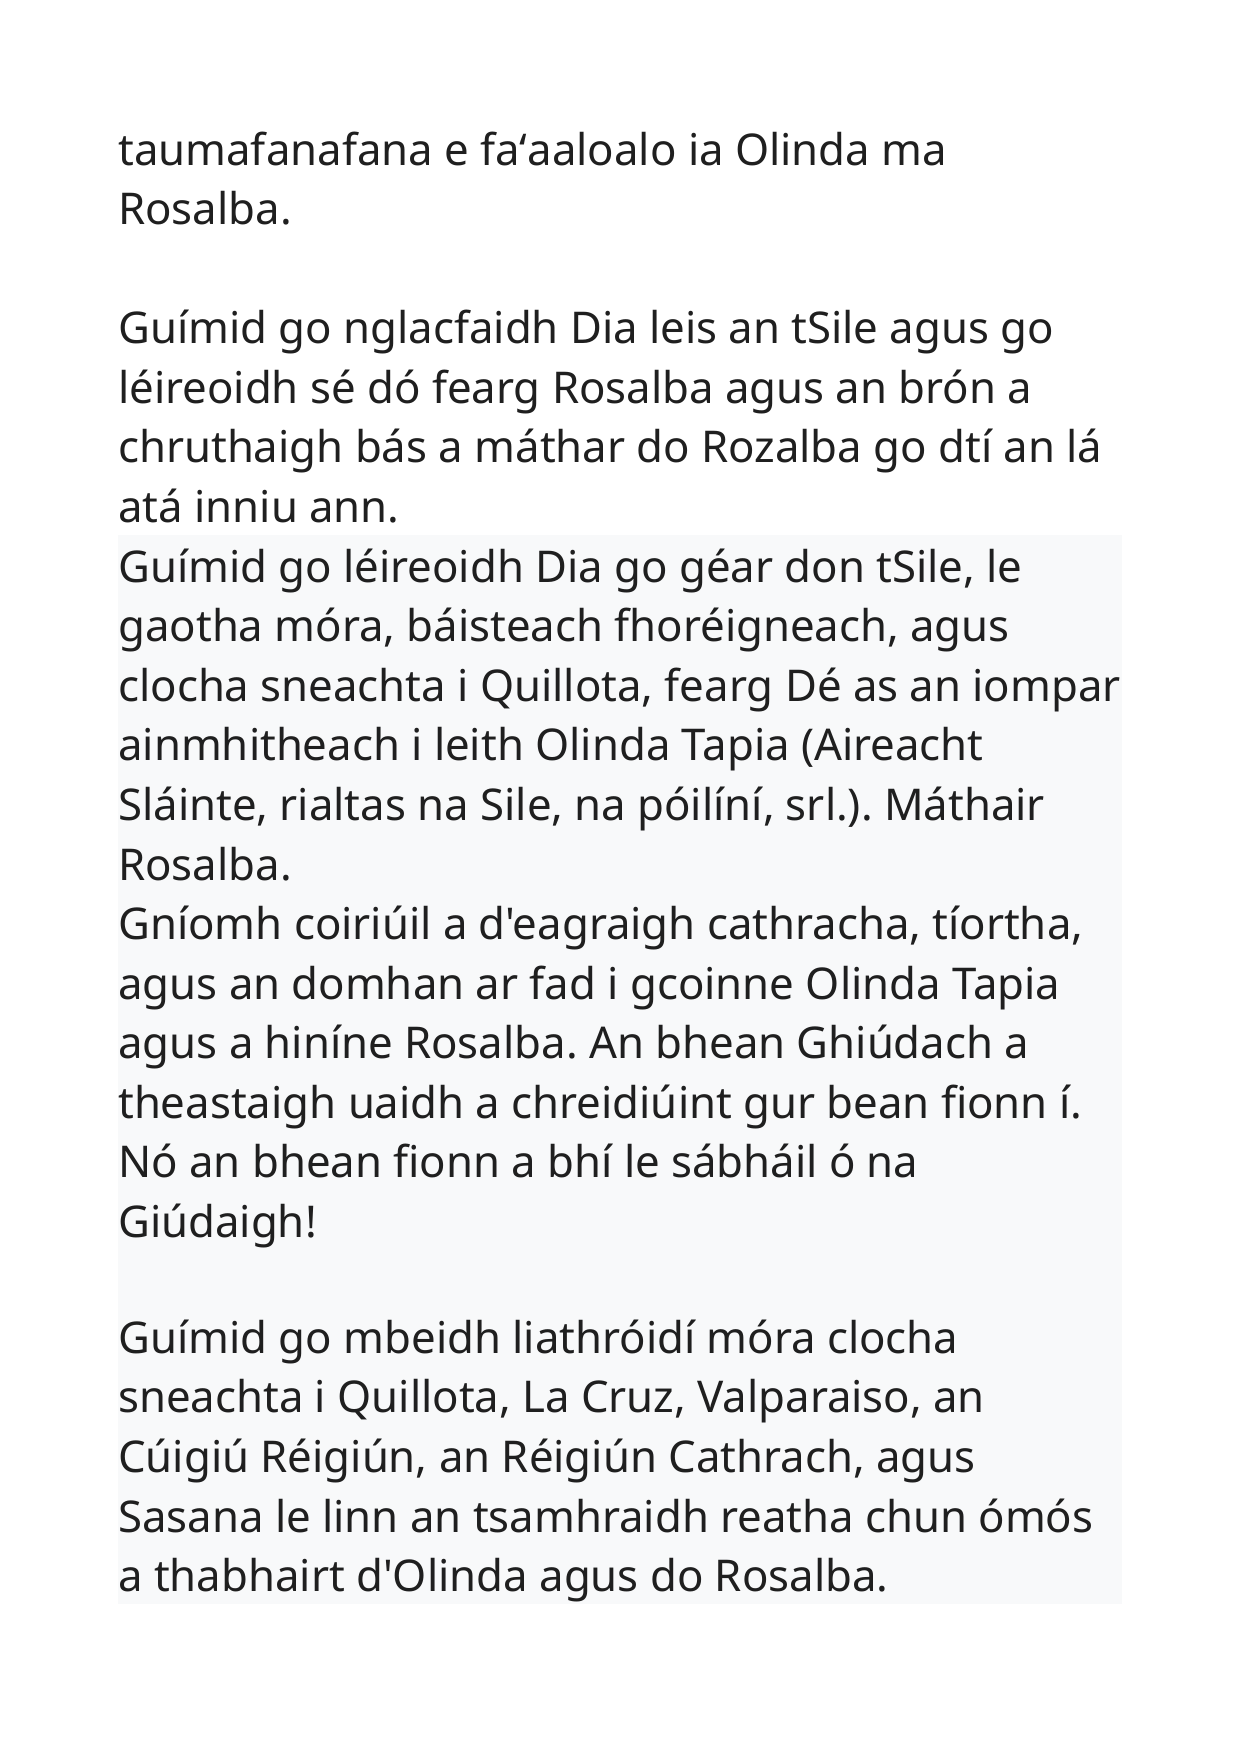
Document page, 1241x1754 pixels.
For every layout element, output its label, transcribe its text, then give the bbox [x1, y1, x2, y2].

text Gníomh coiriúil a d'eagraigh cathracha, tíortha, agus an domhan ar fad i gcoinne Olinda Tapia agus a hiníne Rosalba. An bhean Ghiúdach a theastaigh uaidh a chreidiúint gur bean fionn í. Nó an bhean fionn a bhí le sábháil ó na Giúdaigh! [118, 893, 1122, 1250]
text Guímid go nglacfaidh Dia leis an tSile agus go léireoidh sé dó fearg Rosalba agus an brón a chruthaigh bás a máthar do Rozalba go dtí an lá atá inniu ann. [118, 297, 1122, 535]
text taumafanafana e faʻaaloalo ia Olinda ma Rosalba. [118, 118, 1122, 237]
text Guímid go léireoidh Dia go géar don tSile, le gaotha móra, báisteach fhoréigneach, agus clocha sneachta i Quillota, fearg Dé as an iompar ainmhitheach i leith Olinda Tapia (Aireacht Sláinte, rialtas na Sile, na póilíní, srl.). Máthair Rosalba. [118, 535, 1122, 893]
text Guímid go mbeidh liathróidí móra clocha sneachta i Quillota, La Cruz, Valparaiso, an Cúigiú Réigiún, an Réigiún Cathrach, agus Sasana le linn an tsamhraidh reatha chun ómós a thabhairt d'Olinda agus do Rosalba. [118, 1306, 1122, 1604]
